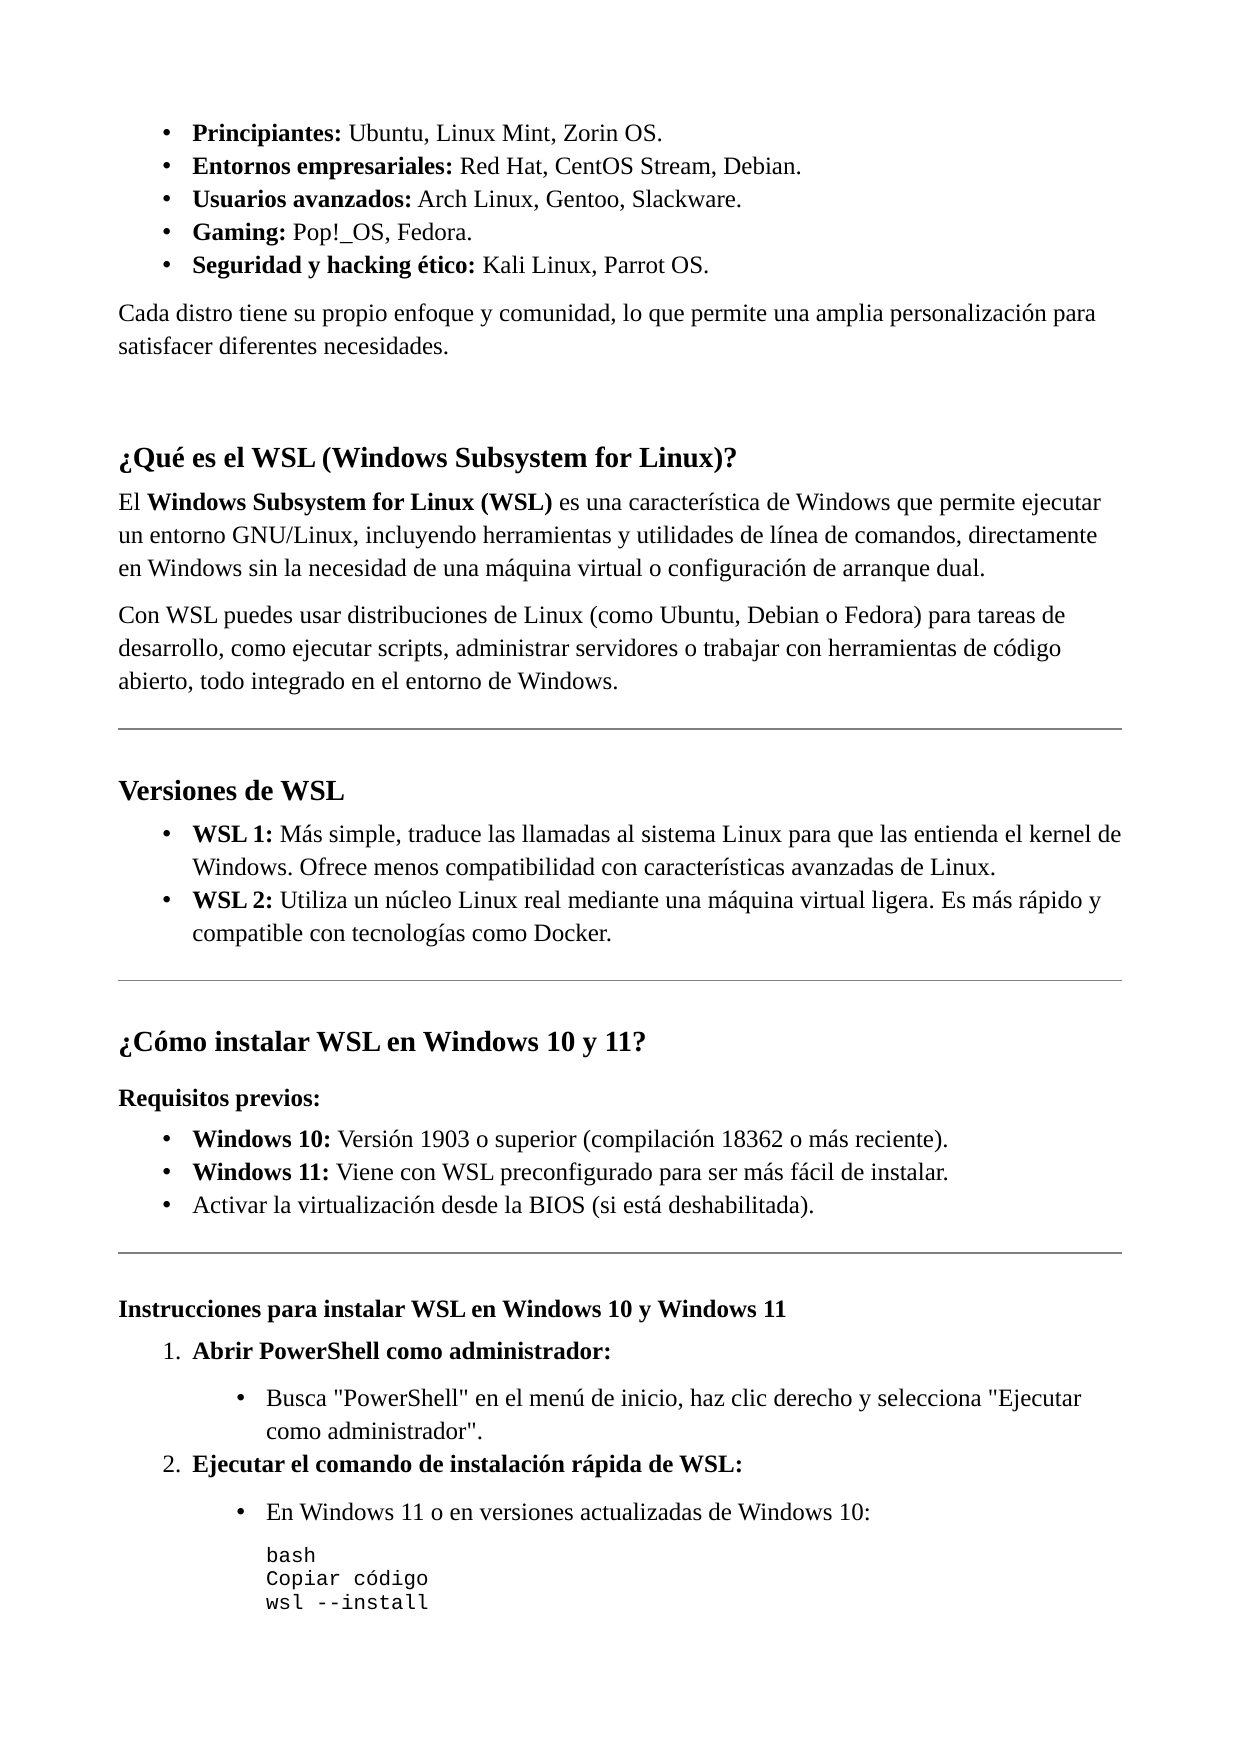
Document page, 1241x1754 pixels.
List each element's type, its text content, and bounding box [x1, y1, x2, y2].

subtitle ¿Cómo instalar WSL en Windows 10 y 11? [118, 1024, 1122, 1058]
list Activar la virtualización desde la BIOS (si está deshabilitada). [162, 1190, 1122, 1219]
subtitle Instrucciones para instalar WSL en Windows 10 y Windows 11 [118, 1294, 1122, 1323]
list Ejecutar el comando de instalación rápida de WSL: [162, 1449, 1122, 1478]
list Principiantes: Ubuntu, Linux Mint, Zorin OS. [162, 118, 1122, 147]
list WSL 1: Más simple, traduce las llamadas al sistema Linux para que las entienda el kernel de Windows. Ofrece menos compatibilidad con características avanzadas de Linux. [162, 819, 1122, 881]
list Seguridad y hacking ético: Kali Linux, Parrot OS. [162, 250, 1122, 279]
list Gaming: Pop!_OS, Fedora. [162, 217, 1122, 246]
list Windows 10: Versión 1903 o superior (compilación 18362 o más reciente). [162, 1124, 1122, 1153]
subtitle Requisitos previos: [118, 1083, 1122, 1112]
list En Windows 11 o en versiones actualizadas de Windows 10: [236, 1497, 1122, 1526]
text El Windows Subsystem for Linux (WSL) es una característica de Windows que permite ejecutar un entorno GNU/Linux, incluyendo herramientas y utilidades de línea de comandos, directamente en Windows sin la necesidad de una máquina virtual o configuración de arranque dual. [118, 487, 1122, 581]
list Entornos empresariales: Red Hat, CentOS Stream, Debian. [162, 151, 1122, 180]
subtitle Versiones de WSL [118, 773, 1122, 806]
text Cada distro tiene su propio enfoque y comunidad, lo que permite una amplia personalización para satisfacer diferentes necesidades. [118, 298, 1122, 359]
subtitle ¿Qué es el WSL (Windows Subsystem for Linux)? [118, 441, 1122, 474]
text Con WSL puedes usar distribuciones de Linux (como Ubuntu, Debian o Fedora) para tareas de desarrollo, como ejecutar scripts, administrar servidores o trabajar con herramientas de código abierto, todo integrado en el entorno de Windows. [118, 600, 1122, 695]
list Windows 11: Viene con WSL preconfigurado para ser más fácil de instalar. [162, 1157, 1122, 1186]
list Copiar código [236, 1568, 1122, 1592]
list Abrir PowerShell como administrador: [162, 1336, 1122, 1364]
list Busca "PowerShell" en el menú de inicio, haz clic derecho y selecciona "Ejecutar como administrador". [236, 1383, 1122, 1445]
list wsl --install [236, 1592, 1122, 1616]
list WSL 2: Utiliza un núcleo Linux real mediante una máquina virtual ligera. Es más rápido y compatible con tecnologías como Docker. [162, 885, 1122, 947]
list Usuarios avanzados: Arch Linux, Gentoo, Slackware. [162, 184, 1122, 213]
list bash [236, 1545, 1122, 1568]
